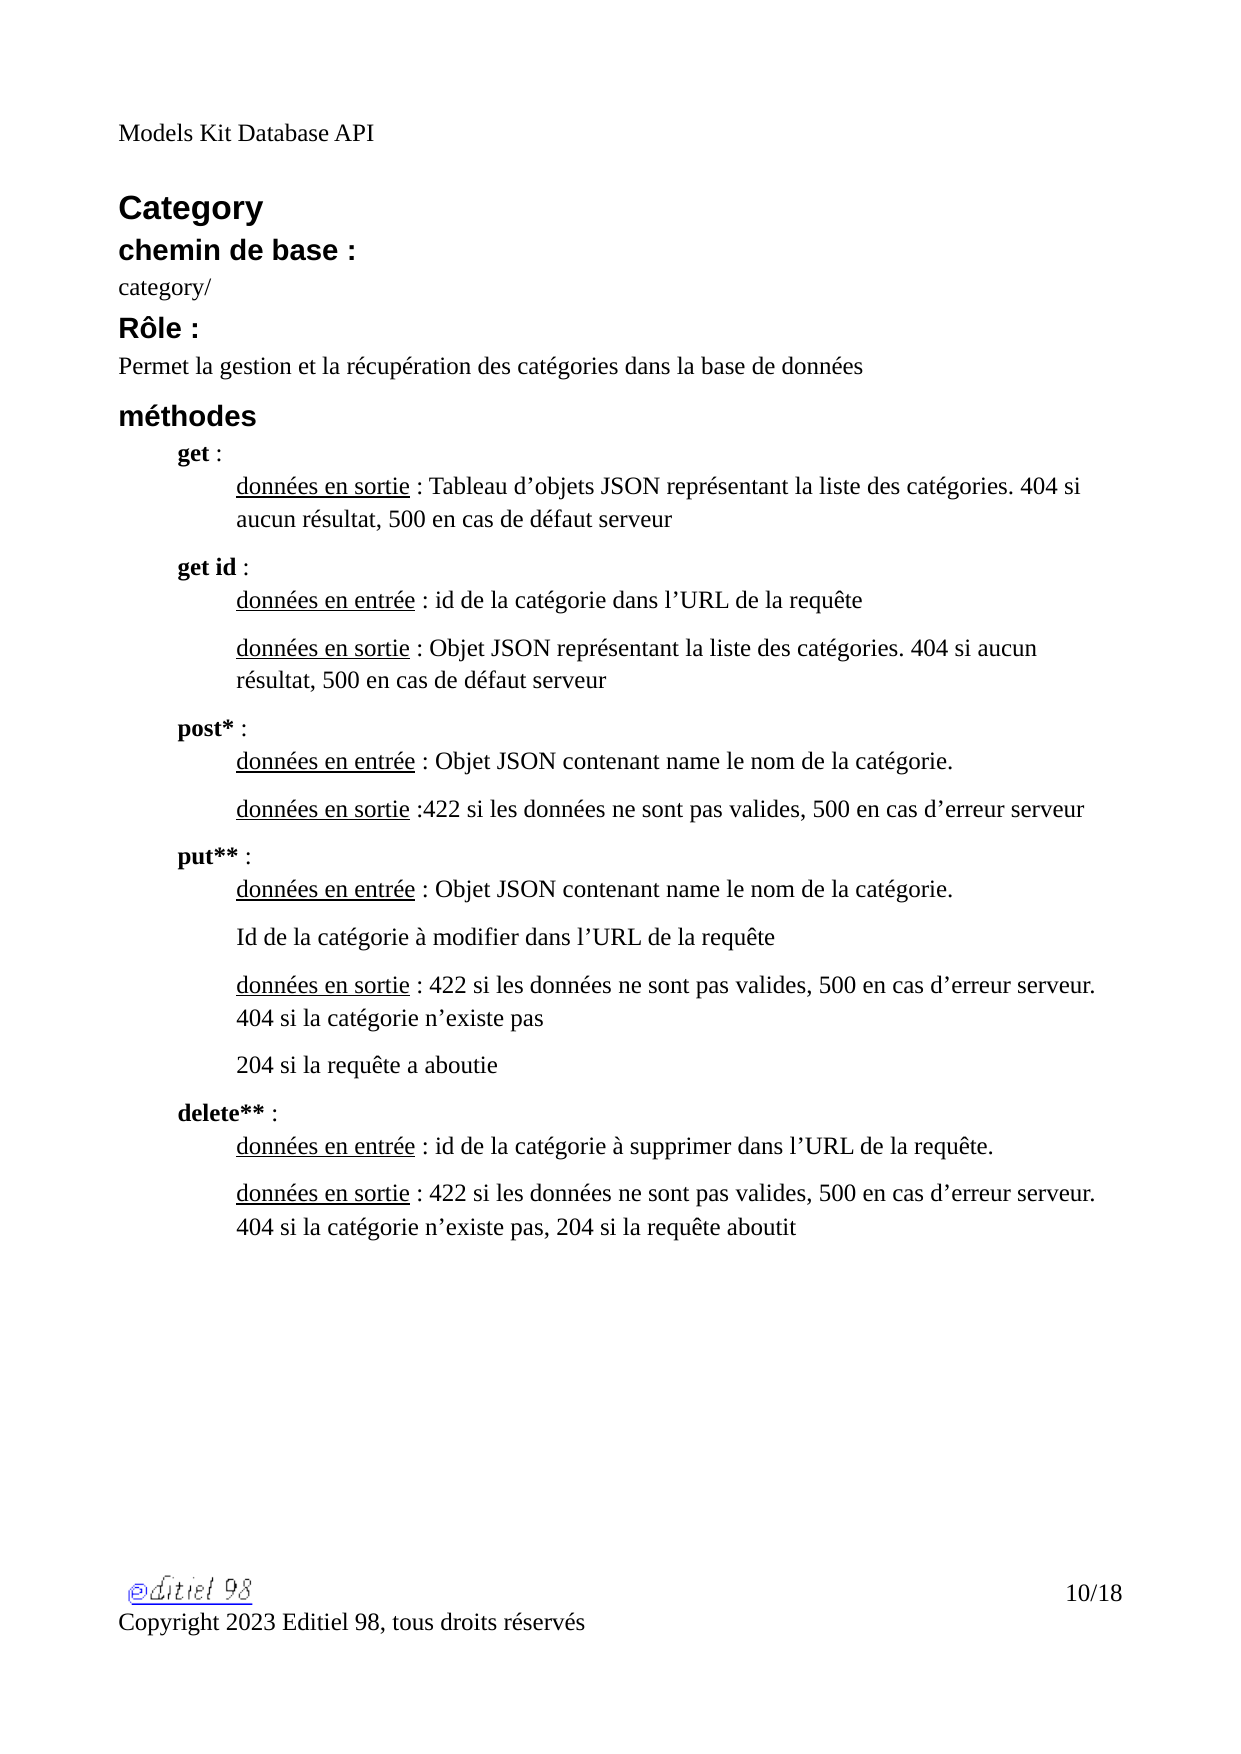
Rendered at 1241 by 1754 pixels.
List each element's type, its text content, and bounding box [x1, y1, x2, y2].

text données en entrée : id de la catégorie dans l’URL de la requête [118, 585, 1122, 614]
text put** : [118, 841, 1122, 870]
picture [127, 1575, 253, 1605]
text Id de la catégorie à modifier dans l’URL de la requête [236, 922, 1122, 951]
text Permet la gestion et la récupération des catégories dans la base de données [118, 351, 1122, 380]
text post* : [118, 713, 1122, 742]
text données en entrée : Objet JSON contenant name le nom de la catégorie. [236, 874, 1122, 903]
text données en sortie : Tableau d’objets JSON représentant la liste des catégories. 404 si aucun résultat, 500 en cas de défaut serveur [236, 471, 1122, 533]
subtitle Rôle : [118, 311, 1122, 345]
text données en sortie : 422 si les données ne sont pas valides, 500 en cas d’erreur serveur. 404 si la catégorie n’existe pas, 204 si la requête aboutit [236, 1178, 1122, 1240]
text données en sortie : 422 si les données ne sont pas valides, 500 en cas d’erreur serveur. 404 si la catégorie n’existe pas [236, 970, 1122, 1031]
text 204 si la requête a aboutie [118, 1050, 1122, 1079]
text get id : [118, 552, 1122, 581]
text get : [118, 438, 1122, 467]
text données en entrée : id de la catégorie à supprimer dans l’URL de la requête. [118, 1131, 1122, 1160]
subtitle chemin de base : [118, 233, 1122, 266]
text delete** : [118, 1098, 1122, 1127]
text données en entrée : Objet JSON contenant name le nom de la catégorie. [118, 746, 1122, 775]
subtitle Category [118, 188, 1122, 227]
text category/ [118, 272, 1122, 301]
text données en sortie :422 si les données ne sont pas valides, 500 en cas d’erreur serveur [118, 794, 1122, 823]
text données en sortie : Objet JSON représentant la liste des catégories. 404 si aucun résultat, 500 en cas de défaut serveur [236, 633, 1122, 694]
subtitle méthodes [118, 399, 1122, 432]
